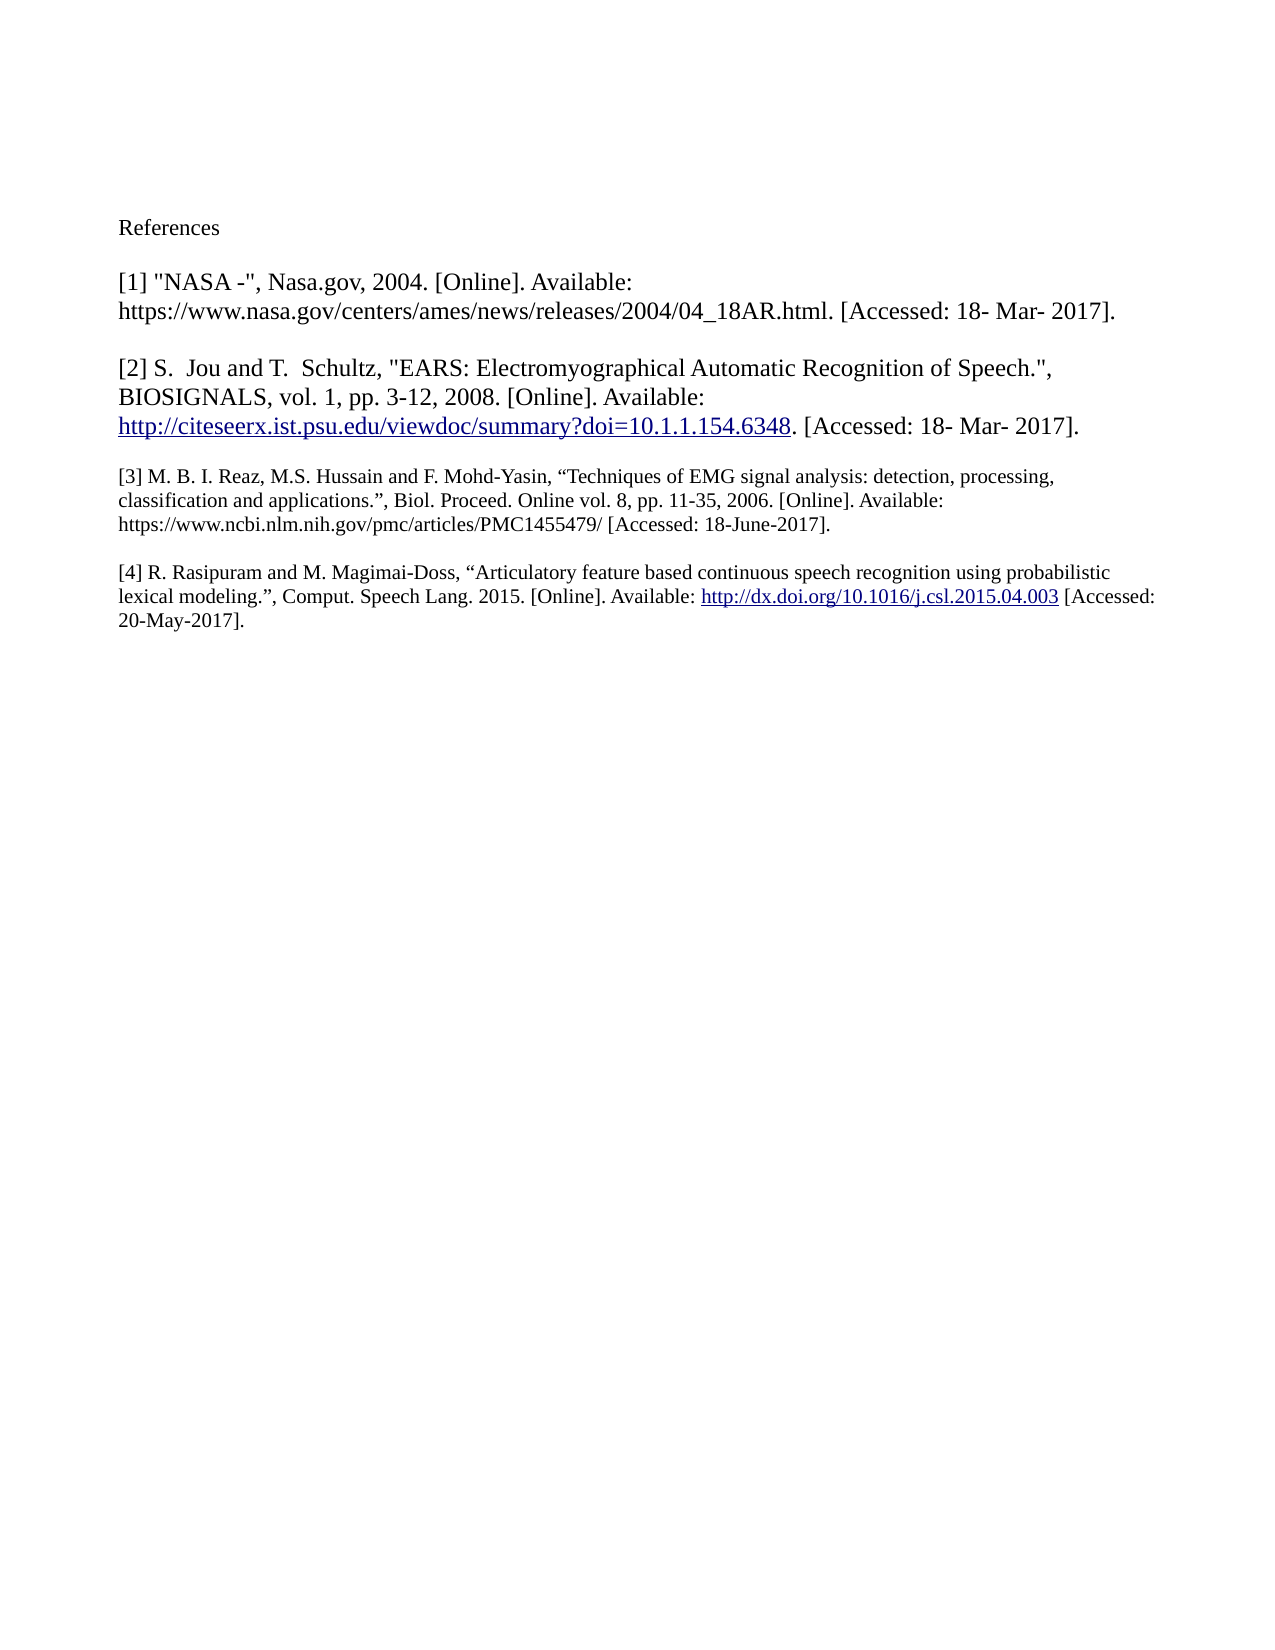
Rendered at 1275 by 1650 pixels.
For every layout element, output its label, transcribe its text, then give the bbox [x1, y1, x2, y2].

text [2] S. Jou and T. Schultz, "EARS: Electromyographical Automatic Recognition of Speech.", BIOSIGNALS, vol. 1, pp. 3-12, 2008. [Online]. Available: http://citeseerx.ist.psu.edu/viewdoc/summary?doi=10.1.1.154.6348. [Accessed: 18- Mar- 2017]. [118, 353, 1157, 439]
text References [118, 214, 1157, 241]
text [4] R. Rasipuram and M. Magimai-Doss, “Articulatory feature based continuous speech recognition using probabilistic lexical modeling.”, Comput. Speech Lang. 2015. [Online]. Available: http://dx.doi.org/10.1016/j.csl.2015.04.003 [Accessed: 20-May-2017]. [118, 560, 1157, 632]
text [1] "NASA -", Nasa.gov, 2004. [Online]. Available: https://www.nasa.gov/centers/ames/news/releases/2004/04_18AR.html. [Accessed: 18- Mar- 2017]. [118, 267, 1157, 324]
text [3] M. B. I. Reaz, M.S. Hussain and F. Mohd-Yasin, “Techniques of EMG signal analysis: detection, processing, classification and applications.”, Biol. Proceed. Online vol. 8, pp. 11-35, 2006. [Online]. Available: https://www.ncbi.nlm.nih.gov/pmc/articles/PMC1455479/ [Accessed: 18-June-2017]. [118, 464, 1157, 536]
